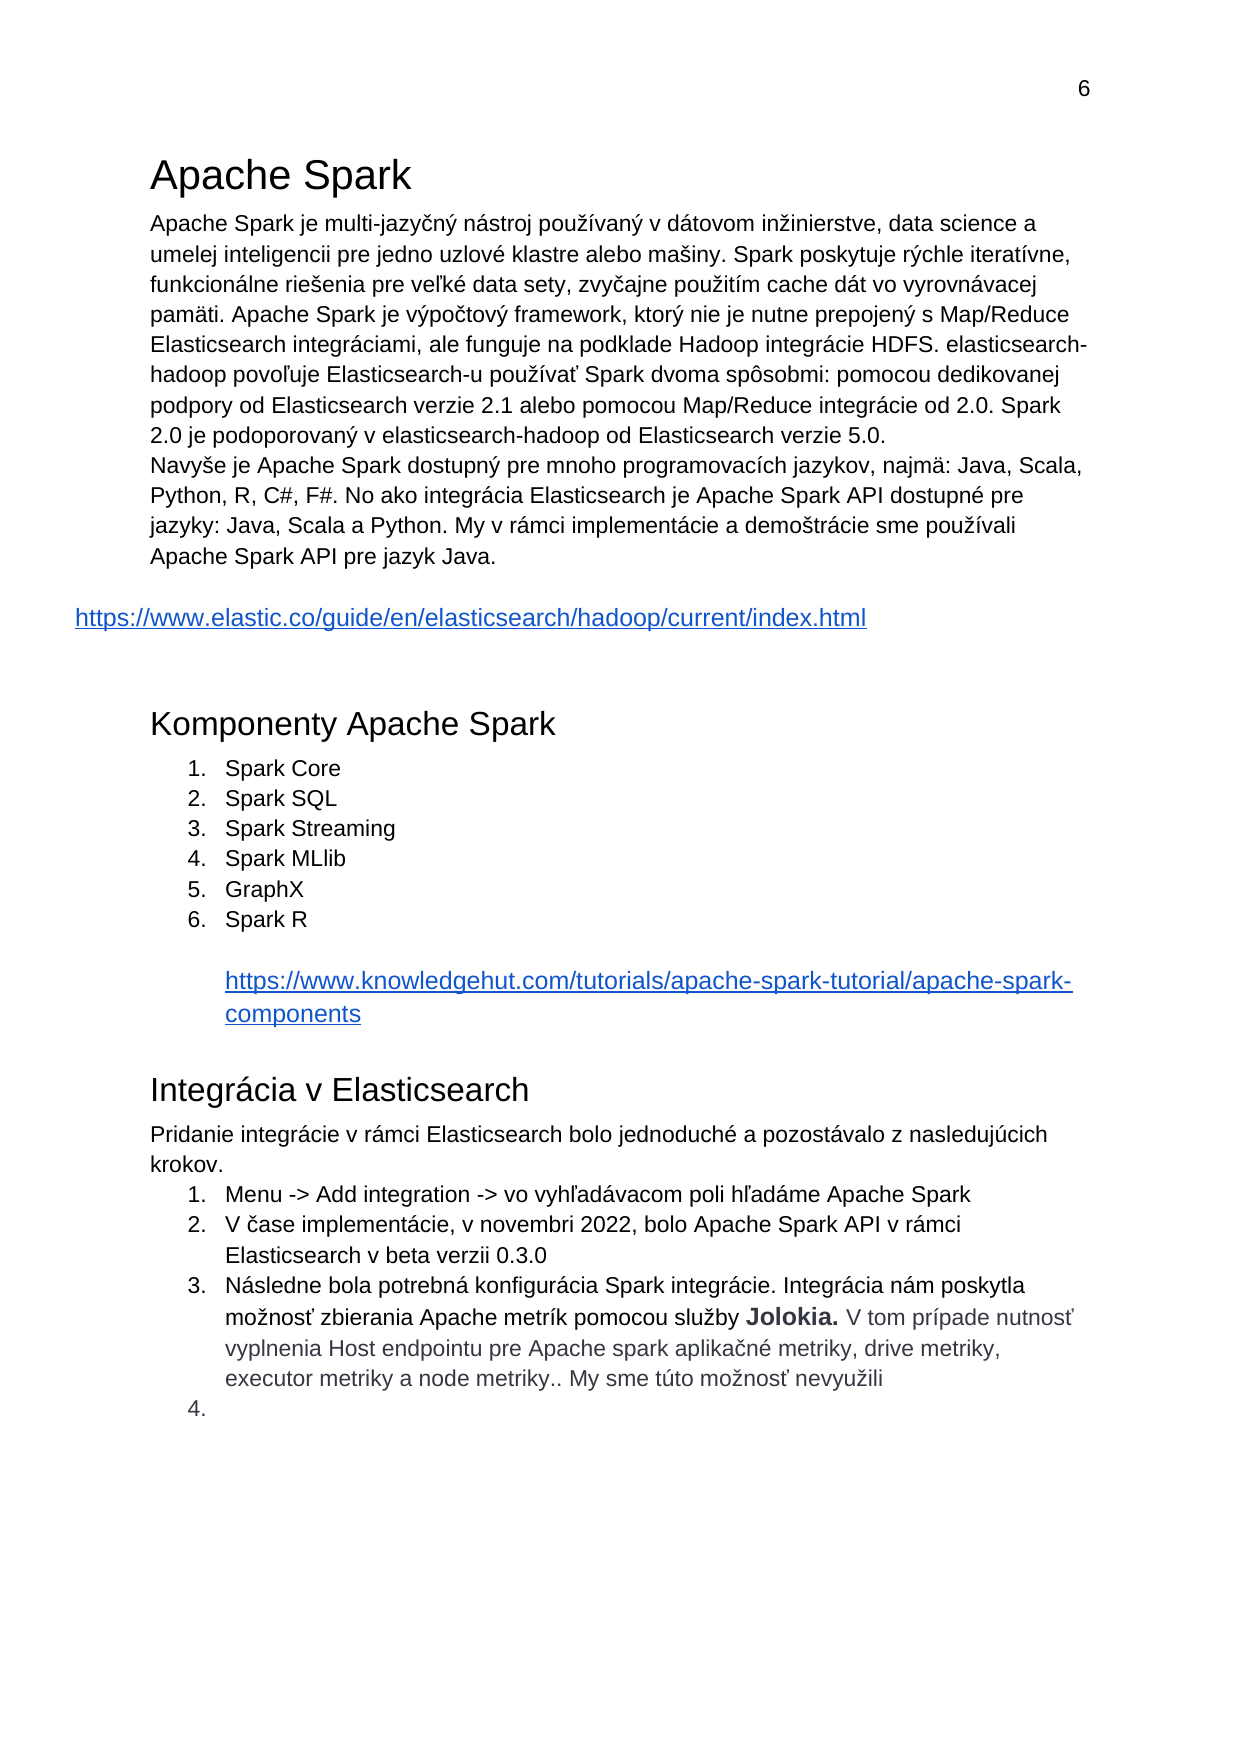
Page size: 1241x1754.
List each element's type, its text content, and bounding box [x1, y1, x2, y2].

text Apache Spark je multi-jazyčný nástroj používaný v dátovom inžinierstve, data science a umelej inteligencii pre jedno uzlové klastre alebo mašiny. Spark poskytuje rýchle iteratívne, funkcionálne riešenia pre veľké data sety, zvyčajne použitím cache dát vo vyrovnávacej pamäti. Apache Spark je výpočtový framework, ktorý nie je nutne prepojený s Map/Reduce Elasticsearch integráciami, ale funguje na podklade Hadoop integrácie HDFS. elasticsearch-hadoop povoľuje Elasticsearch-u používať Spark dvoma spôsobmi: pomocou dedikovanej podpory od Elasticsearch verzie 2.1 alebo pomocou Map/Reduce integrácie od 2.0. Spark 2.0 je podoporovaný v elasticsearch-hadoop od Elasticsearch verzie 5.0. [150, 210, 1090, 448]
list Spark Streaming [187, 815, 1090, 842]
subtitle Komponenty Apache Spark [150, 704, 1090, 742]
list Následne bola potrebná konfigurácia Spark integrácie. Integrácia nám poskytla možnosť zbierania Apache metrík pomocou služby Jolokia. V tom prípade nutnosť vyplnenia Host endpointu pre Apache spark aplikačné metriky, drive metriky, executor metriky a node metriky.. My sme túto možnosť nevyužili [187, 1272, 1090, 1392]
text Navyše je Apache Spark dostupný pre mnoho programovacích jazykov, najmä: Java, Scala, Python, R, C#, F#. No ako integrácia Elasticsearch je Apache Spark API dostupné pre jazyky: Java, Scala a Python. My v rámci implementácie a demoštrácie sme používali Apache Spark API pre jazyk Java. [150, 452, 1090, 569]
text Pridanie integrácie v rámci Elasticsearch bolo jednoduché a pozostávalo z nasledujúcich krokov. [150, 1121, 1090, 1177]
text https://www.elastic.co/guide/en/elasticsearch/hadoop/current/index.html [37, 603, 1090, 632]
list Spark Core [187, 755, 1090, 781]
subtitle Integrácia v Elasticsearch [150, 1070, 1090, 1108]
list Spark R [187, 906, 1090, 932]
list Menu -> Add integration -> vo vyhľadávacom poli hľadáme Apache Spark [187, 1181, 1090, 1207]
list V čase implementácie, v novembri 2022, bolo Apache Spark API v rámci Elasticsearch v beta verzii 0.3.0 [187, 1211, 1090, 1268]
list Spark SQL [187, 785, 1090, 811]
list Spark MLlib [187, 845, 1090, 872]
list GraphX [187, 876, 1090, 902]
text https://www.knowledgehut.com/tutorials/apache-spark-tutorial/apache-spark-components [225, 966, 1090, 1028]
subtitle Apache Spark [150, 150, 1090, 198]
